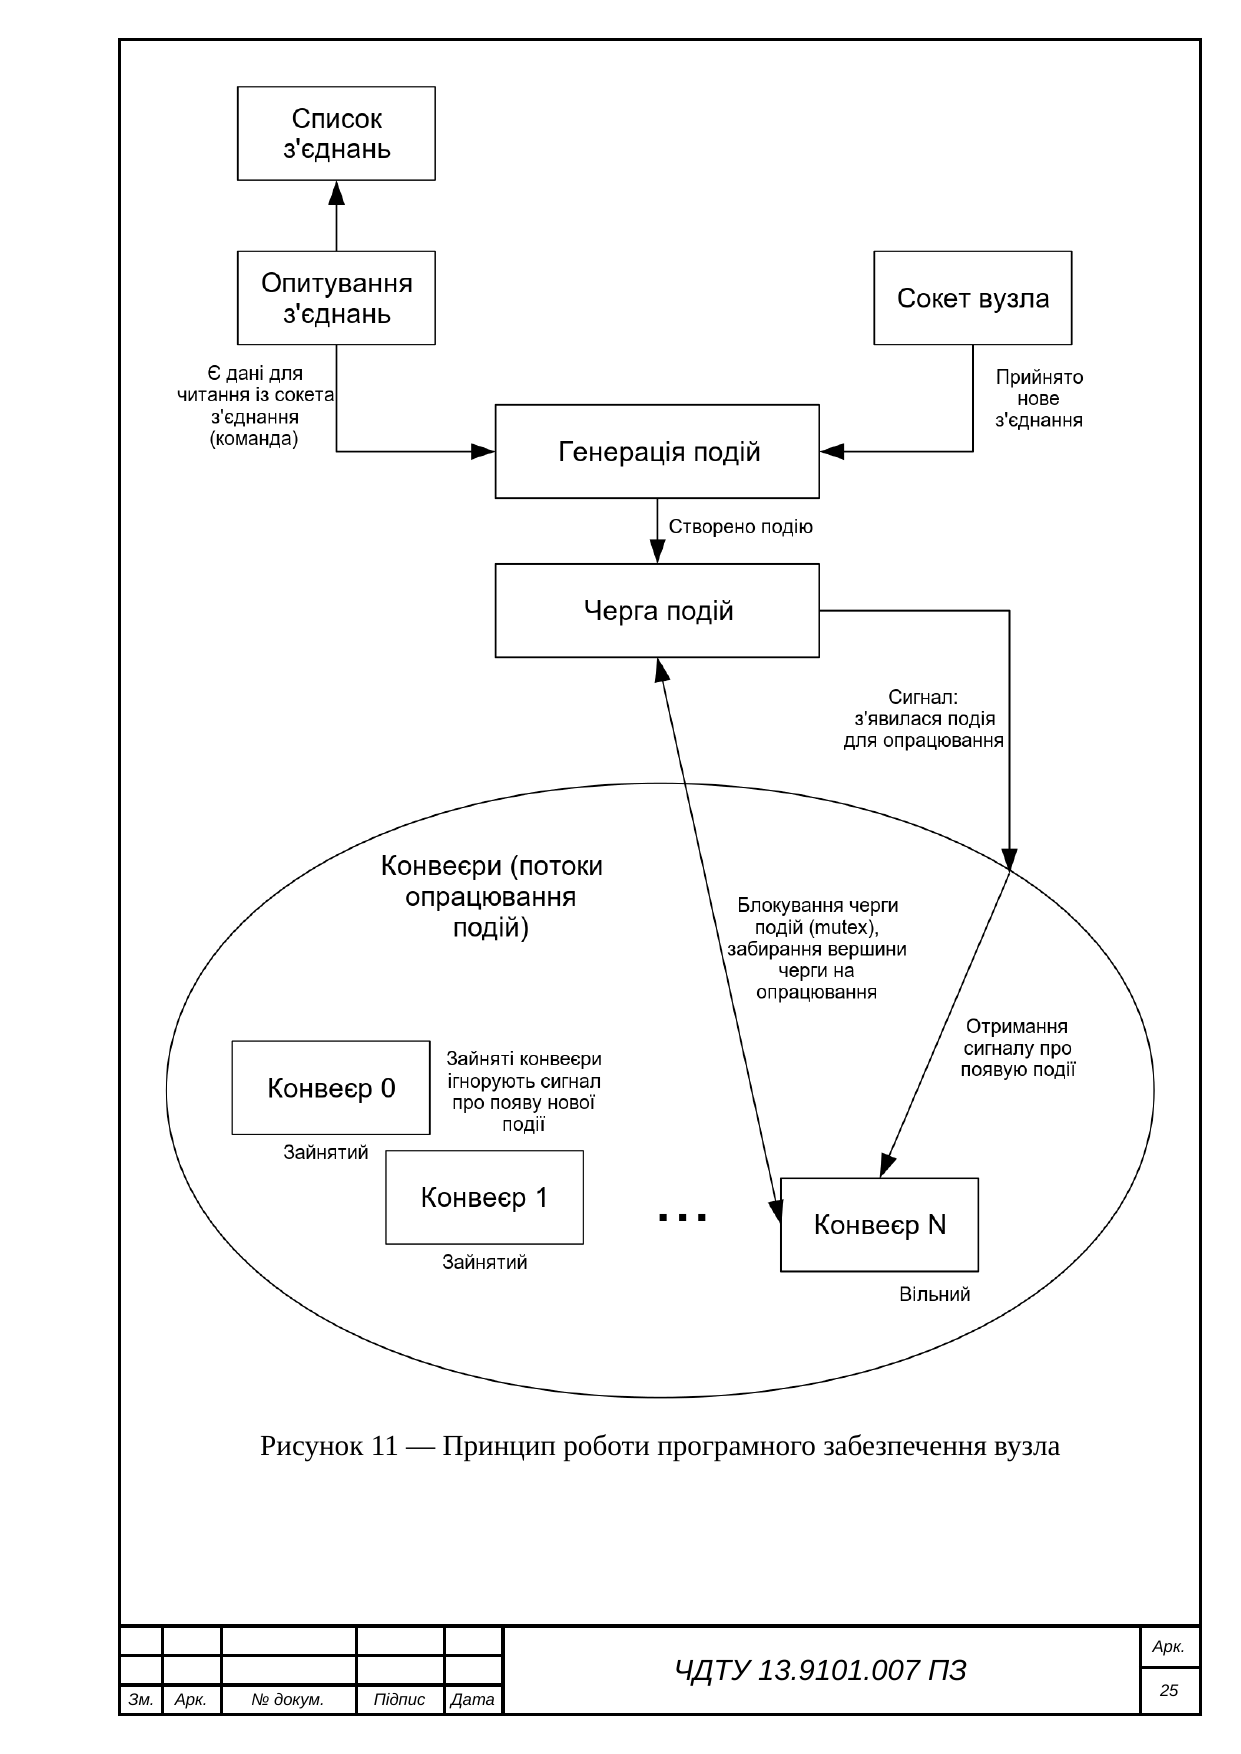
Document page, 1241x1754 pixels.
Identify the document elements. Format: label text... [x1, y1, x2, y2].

picture [150, 70, 1170, 1412]
text Рисунок 11 — Принцип роботи програмного забезпечення вузла [151, 1428, 1170, 1462]
